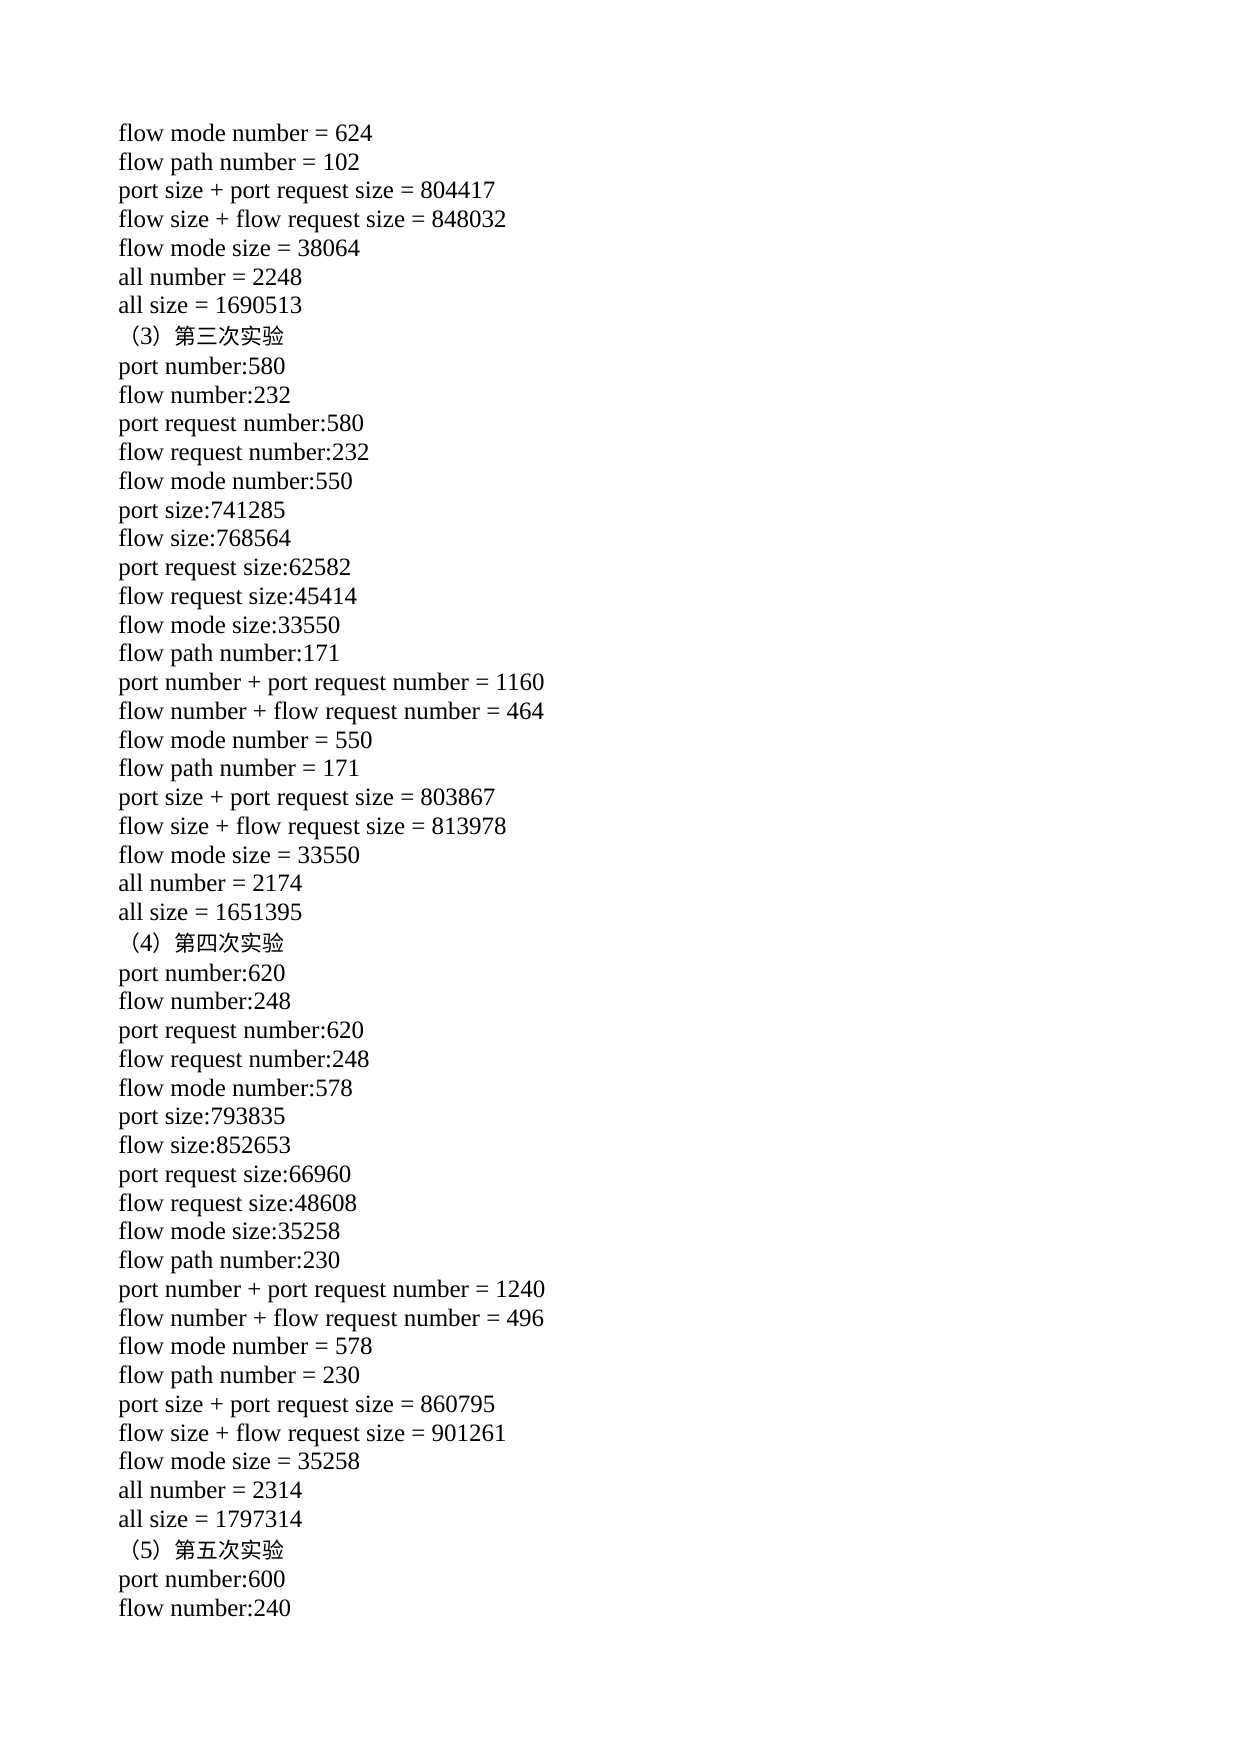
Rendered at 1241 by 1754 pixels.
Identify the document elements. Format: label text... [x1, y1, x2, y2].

text flow path number = 171 [118, 753, 1122, 782]
text （5）第五次实验 [118, 1533, 1122, 1564]
text flow mode size:35258 [118, 1216, 1122, 1245]
text flow number:248 [118, 986, 1122, 1015]
text flow number + flow request number = 496 [118, 1303, 1122, 1331]
text flow request number:248 [118, 1044, 1122, 1073]
text all size = 1797314 [118, 1504, 1122, 1533]
text flow mode size = 38064 [118, 233, 1122, 262]
text all size = 1690513 [118, 291, 1122, 319]
text flow mode number:550 [118, 466, 1122, 495]
text flow number:232 [118, 380, 1122, 408]
text flow path number = 102 [118, 147, 1122, 176]
text flow size + flow request size = 901261 [118, 1418, 1122, 1446]
text all number = 2314 [118, 1475, 1122, 1504]
text flow number + flow request number = 464 [118, 696, 1122, 725]
text port number:620 [118, 958, 1122, 986]
text flow request size:48608 [118, 1188, 1122, 1216]
text flow mode number = 578 [118, 1331, 1122, 1360]
text flow mode size = 35258 [118, 1446, 1122, 1475]
text port size + port request size = 803867 [118, 782, 1122, 811]
text port request size:62582 [118, 552, 1122, 581]
text all size = 1651395 [118, 897, 1122, 926]
text flow path number:171 [118, 638, 1122, 667]
text flow mode size = 33550 [118, 840, 1122, 868]
text port size + port request size = 860795 [118, 1389, 1122, 1418]
text all number = 2248 [118, 262, 1122, 291]
text port number:580 [118, 351, 1122, 380]
text port size + port request size = 804417 [118, 176, 1122, 204]
text port number + port request number = 1240 [118, 1274, 1122, 1303]
text port number:600 [118, 1564, 1122, 1593]
text flow path number = 230 [118, 1360, 1122, 1389]
text flow request size:45414 [118, 581, 1122, 610]
text port size:793835 [118, 1101, 1122, 1130]
text （4）第四次实验 [118, 926, 1122, 958]
text all number = 2174 [118, 868, 1122, 897]
text flow mode number:578 [118, 1073, 1122, 1101]
text flow request number:232 [118, 437, 1122, 466]
text flow size + flow request size = 848032 [118, 204, 1122, 233]
text flow mode number = 624 [118, 118, 1122, 147]
text port request number:620 [118, 1015, 1122, 1044]
text flow path number:230 [118, 1245, 1122, 1274]
text flow size:852653 [118, 1130, 1122, 1159]
text flow size + flow request size = 813978 [118, 811, 1122, 840]
text flow mode size:33550 [118, 610, 1122, 638]
text flow number:240 [118, 1593, 1122, 1622]
text flow mode number = 550 [118, 725, 1122, 753]
text port request size:66960 [118, 1159, 1122, 1188]
text flow size:768564 [118, 523, 1122, 552]
text （3）第三次实验 [118, 319, 1122, 351]
text port size:741285 [118, 495, 1122, 523]
text port request number:580 [118, 408, 1122, 437]
text port number + port request number = 1160 [118, 667, 1122, 696]
